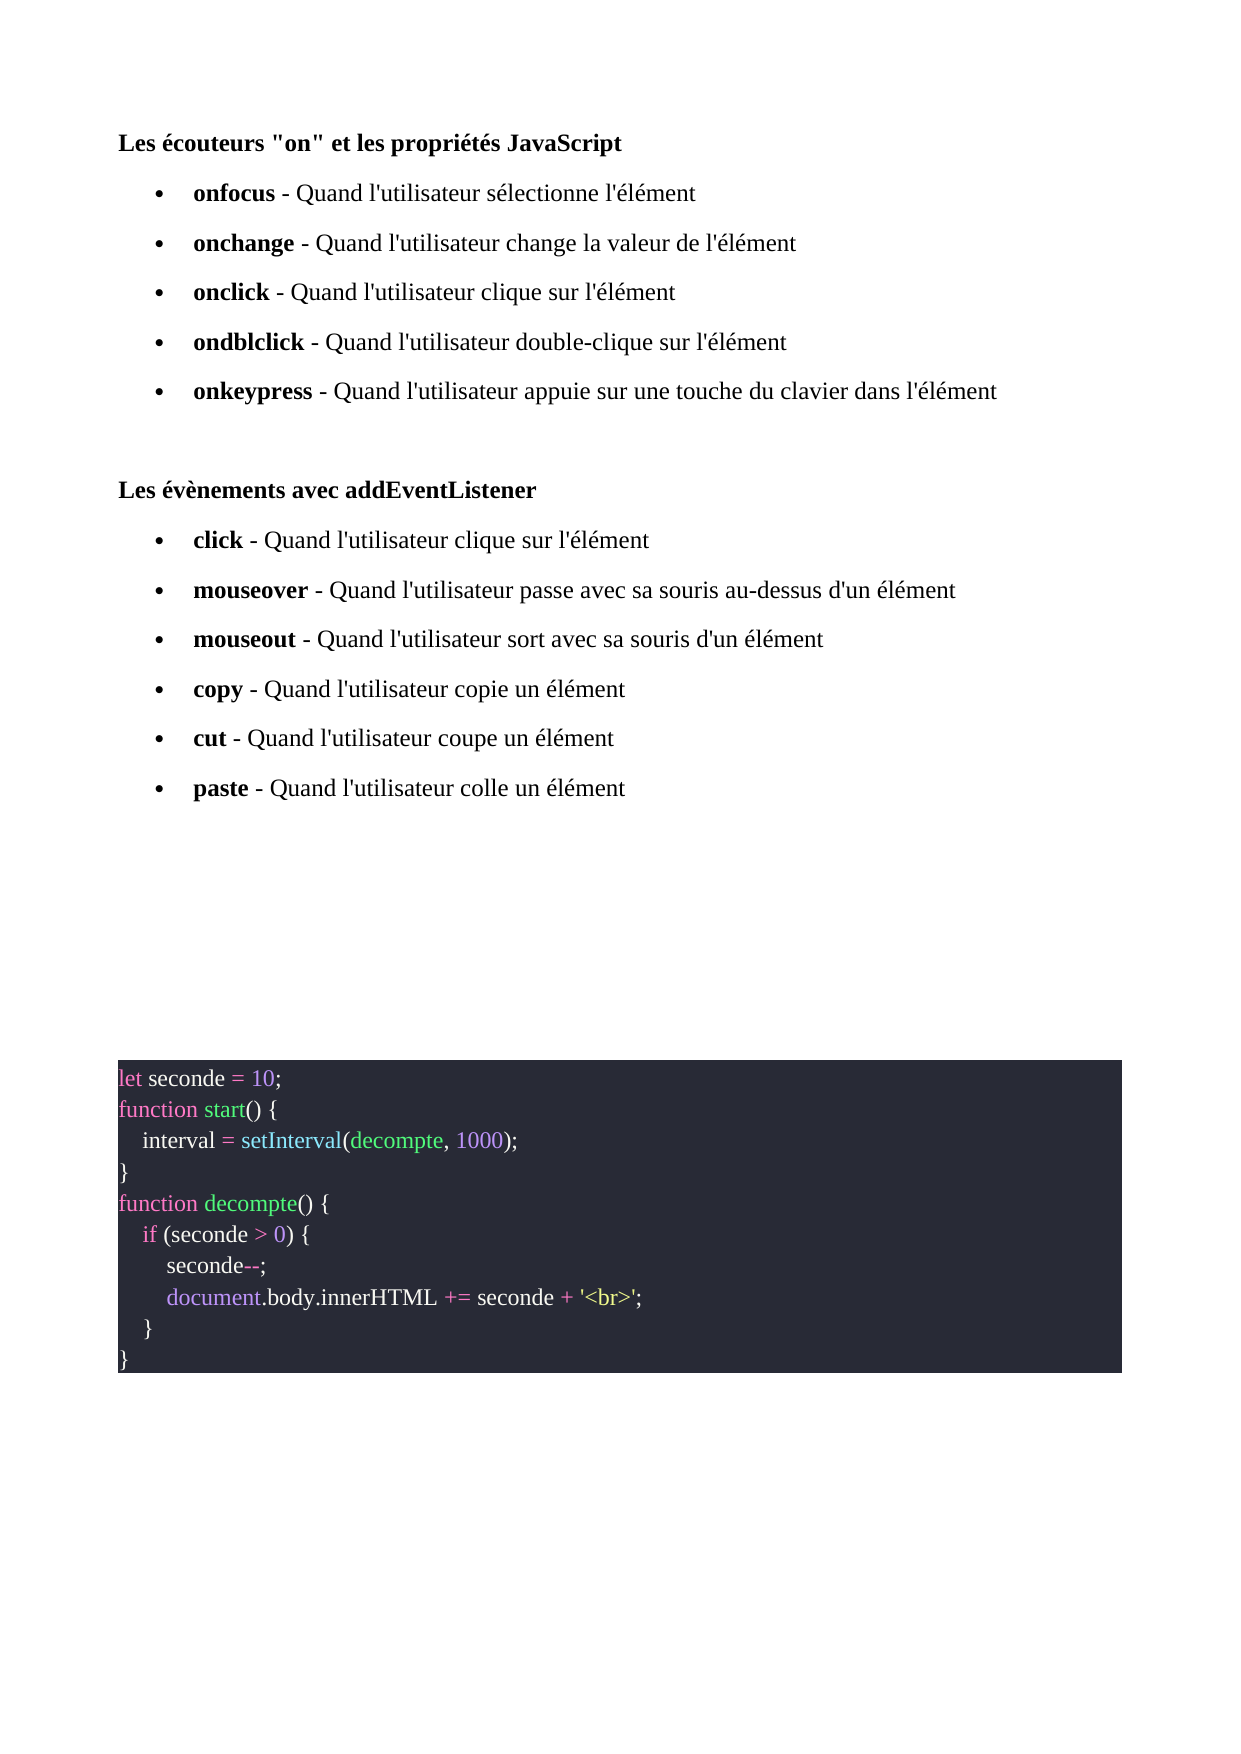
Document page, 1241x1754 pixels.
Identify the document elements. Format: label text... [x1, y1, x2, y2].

list copy - Quand l'utilisateur copie un élément [156, 674, 1122, 703]
list ondblclick - Quand l'utilisateur double-clique sur l'élément [156, 327, 1122, 356]
list click - Quand l'utilisateur clique sur l'élément [156, 525, 1122, 554]
list mouseover - Quand l'utilisateur passe avec sa souris au-dessus d'un élément [156, 575, 1122, 603]
text interval = setInterval(decompte, 1000); [118, 1123, 1122, 1154]
list onclick - Quand l'utilisateur clique sur l'élément [156, 277, 1122, 306]
subtitle Les écouteurs "on" et les propriétés JavaScript [118, 128, 1122, 157]
list onkeypress - Quand l'utilisateur appuie sur une touche du clavier dans l'élément [156, 376, 1122, 405]
subtitle Les évènements avec addEventListener [118, 476, 1122, 504]
text } [118, 1310, 1122, 1341]
text function decompte() { [118, 1185, 1122, 1216]
text let seconde = 10; [118, 1060, 1122, 1091]
list paste - Quand l'utilisateur colle un élément [156, 773, 1122, 802]
text if (seconde > 0) { [118, 1216, 1122, 1248]
text seconde--; [118, 1248, 1122, 1279]
list cut - Quand l'utilisateur coupe un élément [156, 723, 1122, 752]
list onchange - Quand l'utilisateur change la valeur de l'élément [156, 228, 1122, 256]
text function start() { [118, 1091, 1122, 1123]
list onfocus - Quand l'utilisateur sélectionne l'élément [156, 178, 1122, 207]
list mouseout - Quand l'utilisateur sort avec sa souris d'un élément [156, 624, 1122, 653]
text } [118, 1154, 1122, 1185]
text document.body.innerHTML += seconde + '<br>'; [118, 1279, 1122, 1310]
text } [118, 1341, 1122, 1373]
